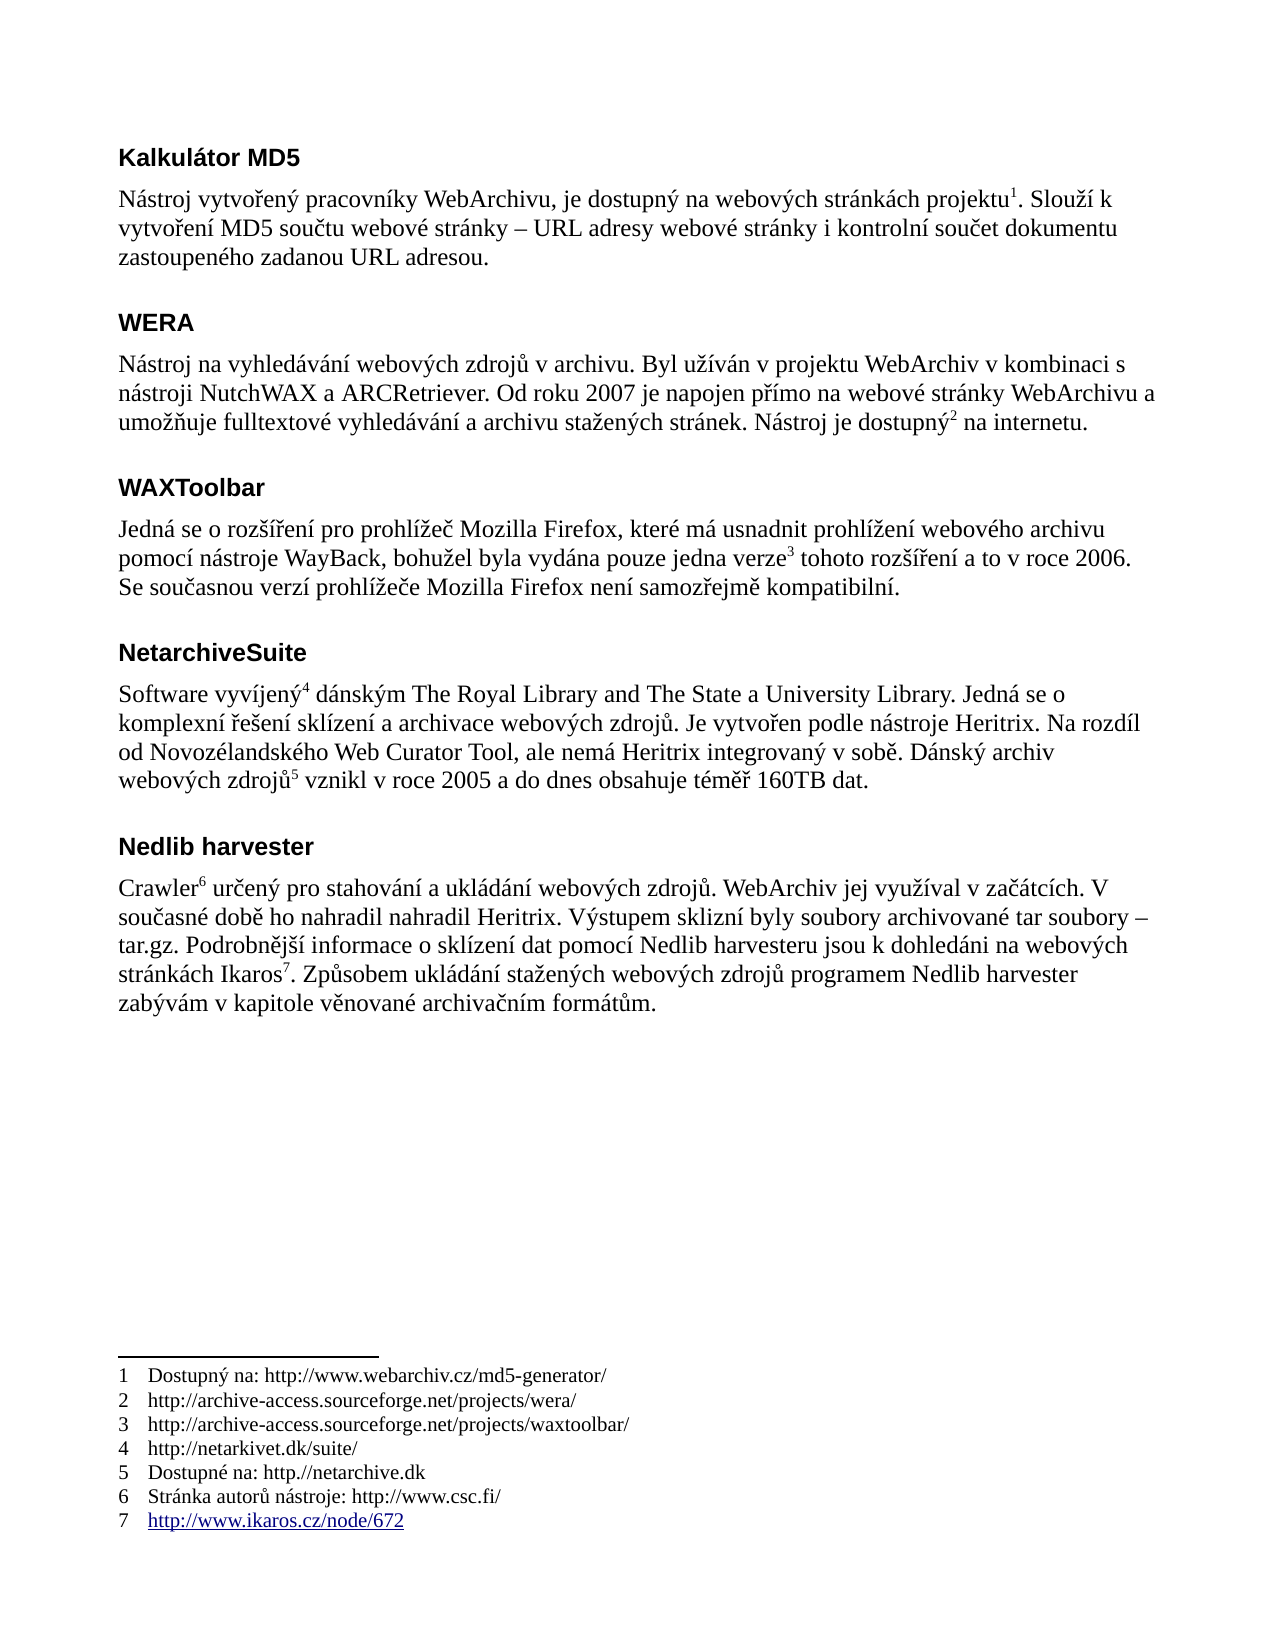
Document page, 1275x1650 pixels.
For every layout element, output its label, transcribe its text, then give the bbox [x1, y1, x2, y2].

text Nástroj vytvořený pracovníky WebArchivu, je dostupný na webových stránkách projektu. Slouží k vytvoření MD5 součtu webové stránky – URL adresy webové stránky i kontrolní součet dokumentu zastoupeného zadanou URL adresou. [118, 184, 1157, 271]
text Stránka autorů nástroje: http://www.csc.fi/ [118, 1484, 1157, 1508]
text http://netarkivet.dk/suite/ [118, 1436, 1157, 1460]
subtitle WERA [118, 308, 1157, 337]
subtitle NetarchiveSuite [118, 638, 1157, 667]
subtitle Kalkulátor MD5 [118, 143, 1157, 172]
text Nástroj na vyhledávání webových zdrojů v archivu. Byl užíván v projektu WebArchiv v kombinaci s nástroji NutchWAX a ARCRetriever. Od roku 2007 je napojen přímo na webové stránky WebArchivu a umožňuje fulltextové vyhledávání a archivu stažených stránek. Nástroj je dostupný na internetu. [118, 349, 1157, 436]
text Jedná se o rozšíření pro prohlížeč Mozilla Firefox, které má usnadnit prohlížení webového archivu pomocí nástroje WayBack, bohužel byla vydána pouze jedna verze tohoto rozšíření a to v roce 2006. Se současnou verzí prohlížeče Mozilla Firefox není samozřejmě kompatibilní. [118, 514, 1157, 601]
subtitle Nedlib harvester [118, 832, 1157, 861]
text Dostupný na: http://www.webarchiv.cz/md5-generator/ [118, 1363, 1157, 1387]
text http://archive-access.sourceforge.net/projects/waxtoolbar/ [118, 1412, 1157, 1436]
text Software vyvíjený dánským The Royal Library and The State a University Library. Jedná se o komplexní řešení sklízení a archivace webových zdrojů. Je vytvořen podle nástroje Heritrix. Na rozdíl od Novozélandského Web Curator Tool, ale nemá Heritrix integrovaný v sobě. Dánský archiv webových zdrojů vznikl v roce 2005 a do dnes obsahuje téměř 160TB dat. [118, 679, 1157, 794]
text Dostupné na: http.//netarchive.dk [118, 1460, 1157, 1484]
text http://archive-access.sourceforge.net/projects/wera/ [118, 1387, 1157, 1412]
text Crawler určený pro stahování a ukládání webových zdrojů. WebArchiv jej využíval v začátcích. V současné době ho nahradil nahradil Heritrix. Výstupem sklizní byly soubory archivované tar soubory – tar.gz. Podrobnější informace o sklízení dat pomocí Nedlib harvesteru jsou k dohledáni na webových stránkách Ikaros. Způsobem ukládání stažených webových zdrojů programem Nedlib harvester zabývám v kapitole věnované archivačním formátům. [118, 873, 1157, 1017]
subtitle WAXToolbar [118, 473, 1157, 502]
text http://www.ikaros.cz/node/672 [118, 1508, 1157, 1532]
